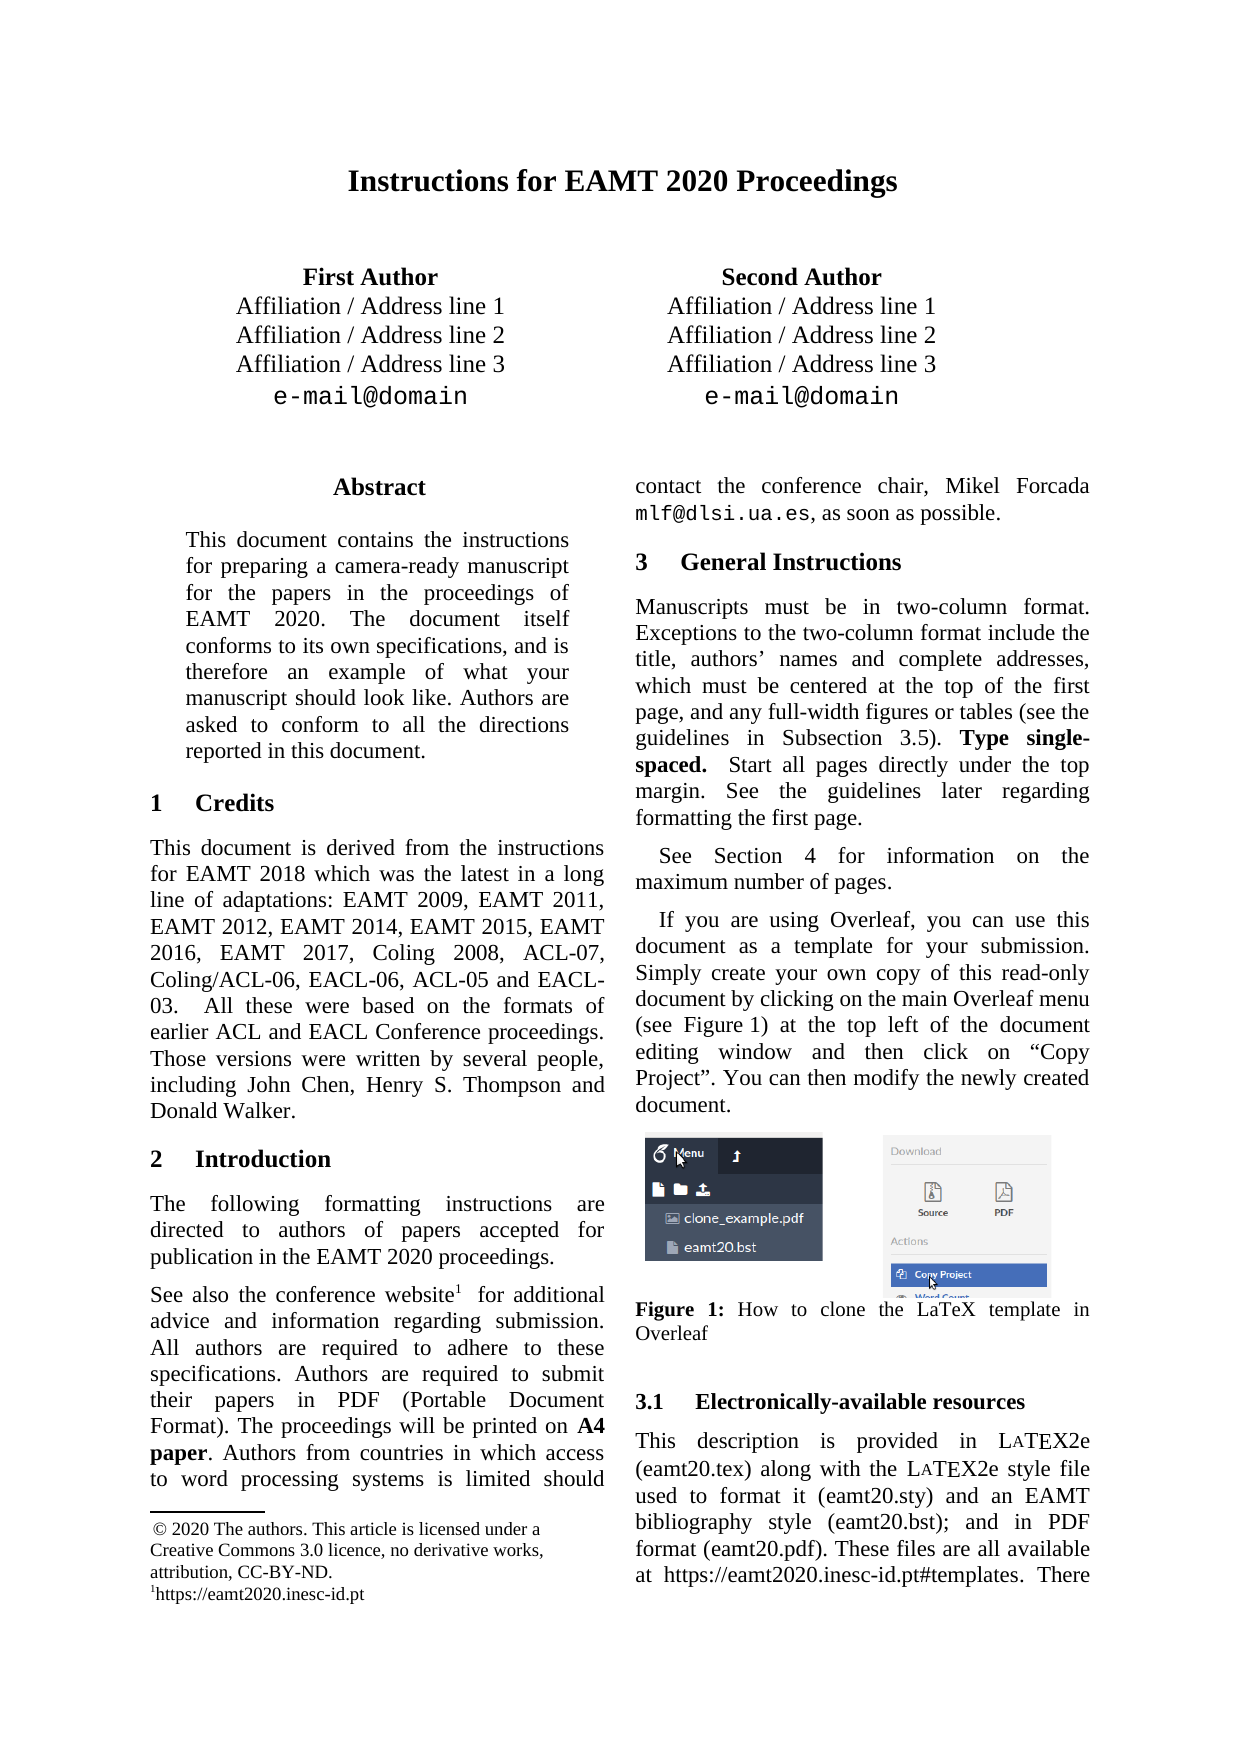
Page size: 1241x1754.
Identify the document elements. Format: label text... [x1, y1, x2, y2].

text This document is derived from the instructions for EAMT 2018 which was the latest in a long line of adaptations: EAMT 2009, EAMT 2011, EAMT 2012, EAMT 2014, EAMT 2015, EAMT 2016, EAMT 2017, Coling 2008, ACL-07, Coling/ACL-06, EACL-06, ACL-05 and EACL-03. All these were based on the formats of earlier ACL and EACL Conference proceedings. Those versions were written by several people, including John Chen, Henry S. Thompson and Donald Walker. [150, 834, 605, 1124]
text https://eamt2020.inesc-id.pt [150, 1582, 605, 1604]
text The following formatting instructions are directed to authors of papers accepted for publication in the EAMT 2020 proceedings. [150, 1190, 605, 1269]
text This document contains the instructions for preparing a camera-ready manuscript for the papers in the proceedings of EAMT 2020. The document itself conforms to its own specifications, and is therefore an example of what your manuscript should look like. Authors are asked to conform to all the directions reported in this document. [185, 526, 570, 763]
text If you are using Overleaf, you can use this document as a template for your submission. Simply create your own copy of this read-only document by clicking on the main Overleaf menu (see Figure 1) at the top left of the document editing window and then click on “Copy Project”. You can then modify the newly created document. [635, 906, 1090, 1117]
text See also the conference website for additional advice and information regarding submission. All authors are required to adhere to these specifications. Authors are required to submit their papers in PDF (Portable Document Format). The proceedings will be printed on A4 paper. Authors from countries in which access to word processing systems is limited should [150, 1281, 605, 1492]
text This description is provided in LATEX2e (eamt20.tex) along with the LATEX2e style file used to format it (eamt20.sty) and an EAMT bibliography style (eamt20.bst); and in PDF format (eamt20.pdf). These files are all available at https://eamt2020.inesc-id.pt#templates. There [635, 1427, 1090, 1587]
table_cell Figure 1: How to clone the LaTeX template in Overleaf [635, 1297, 1090, 1345]
table_cell [1013, 263, 1095, 472]
list Introduction [150, 1144, 605, 1173]
list General Instructions [635, 547, 1090, 576]
picture [882, 1135, 1052, 1298]
subtitle Abstract [150, 472, 605, 501]
table_header Instructions for EAMT 2020 Proceedings [150, 150, 1095, 262]
picture [645, 1132, 823, 1261]
list Electronically-available resources [635, 1388, 1090, 1415]
text © 2020 The authors. This article is licensed under a Creative Commons 3.0 licence, no derivative works, attribution, CC-BY-ND. [150, 1518, 605, 1582]
list Credits [150, 788, 605, 817]
text Manuscripts must be in two-column format. Exceptions to the two-column format include the title, authors’ names and complete addresses, which must be centered at the top of the first page, and any full-width figures or tables (see the guidelines in Subsection 3.5). Type single-spaced. Start all pages directly under the top margin. See the guidelines later regarding formatting the first page. [635, 593, 1090, 830]
table_cell First Author Affiliation / Address line 1 Affiliation / Address line 2 Affiliation / Address line 3 e-mail@domain [150, 263, 591, 472]
text contact the conference chair, Mikel Forcada mlf@dlsi.ua.es, as soon as possible. [635, 472, 1090, 526]
table_cell Second Author Affiliation / Address line 1 Affiliation / Address line 2 Affiliation / Address line 3 e-mail@domain [591, 263, 1012, 472]
text See Section 4 for information on the maximum number of pages. [635, 842, 1090, 894]
table_header [863, 1129, 1090, 1297]
table_header [635, 1129, 863, 1297]
